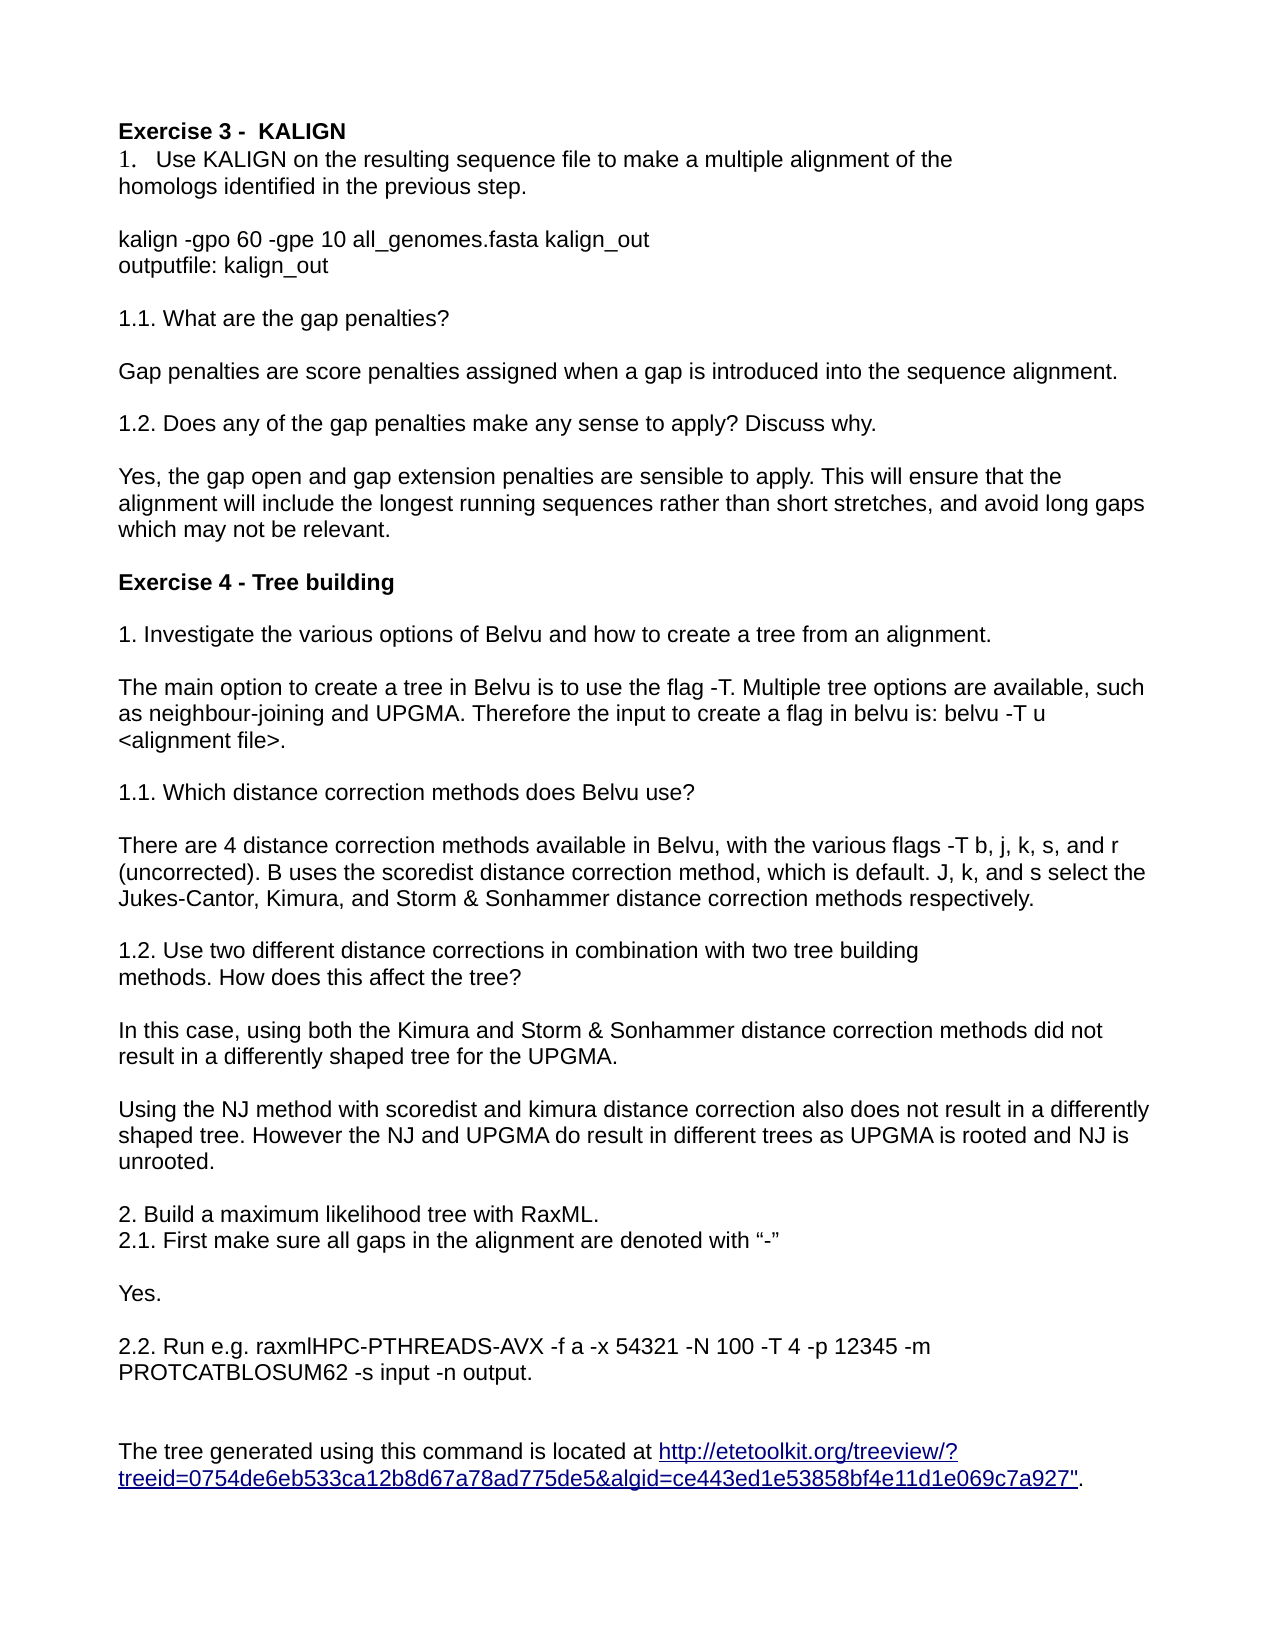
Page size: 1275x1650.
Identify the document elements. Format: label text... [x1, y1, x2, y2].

text The tree generated using this command is located at http://etetoolkit.org/treeview/?treeid=0754de6eb533ca12b8d67a78ad775de5&algid=ce443ed1e53858bf4e11d1e069c7a927". [118, 1438, 1157, 1491]
text 1.1. Which distance correction methods does Belvu use? [118, 779, 1157, 806]
text 2.1. First make sure all gaps in the alignment are denoted with “-” [118, 1227, 1157, 1254]
text Using the NJ method with scoredist and kimura distance correction also does not result in a differently shaped tree. However the NJ and UPGMA do result in different trees as UPGMA is rooted and NJ is unrooted. [118, 1096, 1157, 1175]
text The main option to create a tree in Belvu is to use the flag -T. Multiple tree options are available, such as neighbour-joining and UPGMA. Therefore the input to create a flag in belvu is: belvu -T u <alignment file>. [118, 674, 1157, 753]
text outputfile: kalign_out [118, 252, 1157, 279]
text PROTCATBLOSUM62 -s input -n output. [118, 1359, 1157, 1386]
text Exercise 4 -​ Tree building [118, 568, 1157, 595]
text homologs identified in the previous step. [118, 173, 1157, 199]
text 1.2. Does any of the gap penalties make any sense to apply? Discuss why. [118, 410, 1157, 437]
text In this case, using both the Kimura and Storm & Sonhammer distance correction methods did not result in a differently shaped tree for the UPGMA. [118, 1017, 1157, 1069]
text 2.2. Run e.g. raxmlHPC-PTHREADS-AVX -f a -x 54321 -N 100 -T 4 -p 12345 -m [118, 1333, 1157, 1359]
text Gap penalties are score penalties assigned when a gap is introduced into the sequence alignment. [118, 358, 1157, 384]
list Use KALIGN on the resulting sequence file to make a multiple alignment of the [118, 144, 1157, 173]
text There are 4 distance correction methods available in Belvu, with the various flags -T b, j, k, s, and r (uncorrected). B uses the scoredist distance correction method, which is default. J, k, and s select the Jukes-Cantor, Kimura, and Storm & Sonhammer distance correction methods respectively. [118, 832, 1157, 911]
text Exercise 3 - ​ KALIGN [118, 118, 1157, 144]
text kalign -gpo 60 -gpe 10 all_genomes.fasta kalign_out [118, 226, 1157, 252]
text 1. Investigate the various options of Belvu and how to create a tree from an alignment. [118, 621, 1157, 648]
text 1.2. Use two different distance corrections in combination with two tree building [118, 937, 1157, 964]
text Yes, the gap open and gap extension penalties are sensible to apply. This will ensure that the alignment will include the longest running sequences rather than short stretches, and avoid long gaps which may not be relevant. [118, 463, 1157, 542]
text 1.1. What are the gap penalties? [118, 305, 1157, 331]
text Yes. [118, 1280, 1157, 1306]
text 2. Build a maximum likelihood tree with RaxML. [118, 1201, 1157, 1227]
text methods. How does this affect the tree? [118, 964, 1157, 990]
